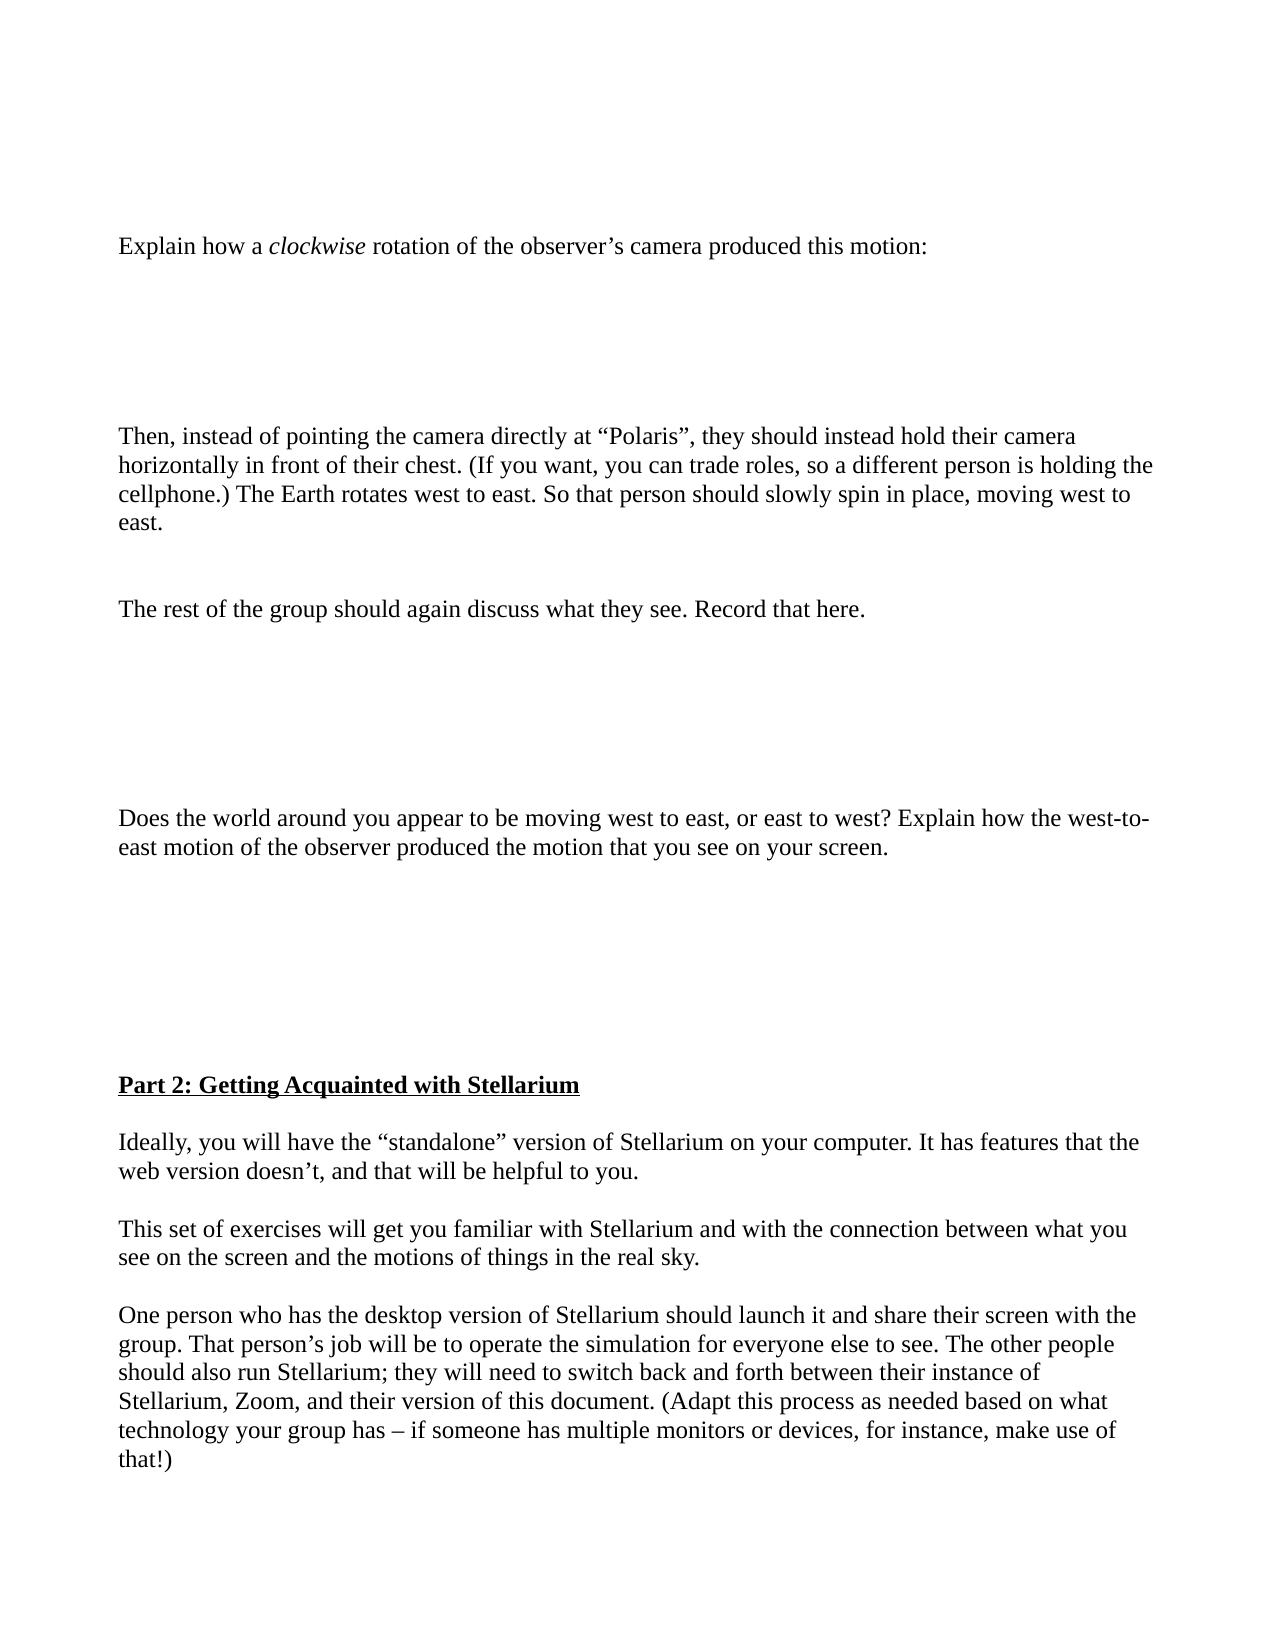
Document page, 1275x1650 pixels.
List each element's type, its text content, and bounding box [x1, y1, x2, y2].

text One person who has the desktop version of Stellarium should launch it and share their screen with the group. That person’s job will be to operate the simulation for everyone else to see. The other people should also run Stellarium; they will need to switch back and forth between their instance of Stellarium, Zoom, and their version of this document. (Adapt this process as needed based on what technology your group has – if someone has multiple monitors or devices, for instance, make use of that!) [118, 1300, 1157, 1472]
table_header [118, 289, 1157, 364]
table_header [118, 118, 1157, 202]
table_header [118, 651, 1157, 717]
text The rest of the group should again discuss what they see. Record that here. [118, 594, 1157, 622]
text This set of exercises will get you familiar with Stellarium and with the connection between what you see on the screen and the motions of things in the real sky. [118, 1214, 1157, 1271]
text Then, instead of pointing the camera directly at “Polaris”, they should instead hold their camera horizontally in front of their chest. (If you want, you can trade roles, so a different person is holding the cellphone.) The Earth rotates west to east. So that person should slowly spin in place, moving west to east. [118, 421, 1157, 536]
table_header [118, 889, 1157, 955]
text Explain how a clockwise rotation of the observer’s camera produced this motion: [118, 231, 1157, 260]
text Part 2: Getting Acquainted with Stellarium [118, 1070, 1157, 1099]
text Does the world around you appear to be moving west to east, or east to west? Explain how the west-to-east motion of the observer produced the motion that you see on your screen. [118, 803, 1157, 861]
text Ideally, you will have the “standalone” version of Stellarium on your computer. It has features that the web version doesn’t, and that will be helpful to you. [118, 1127, 1157, 1185]
